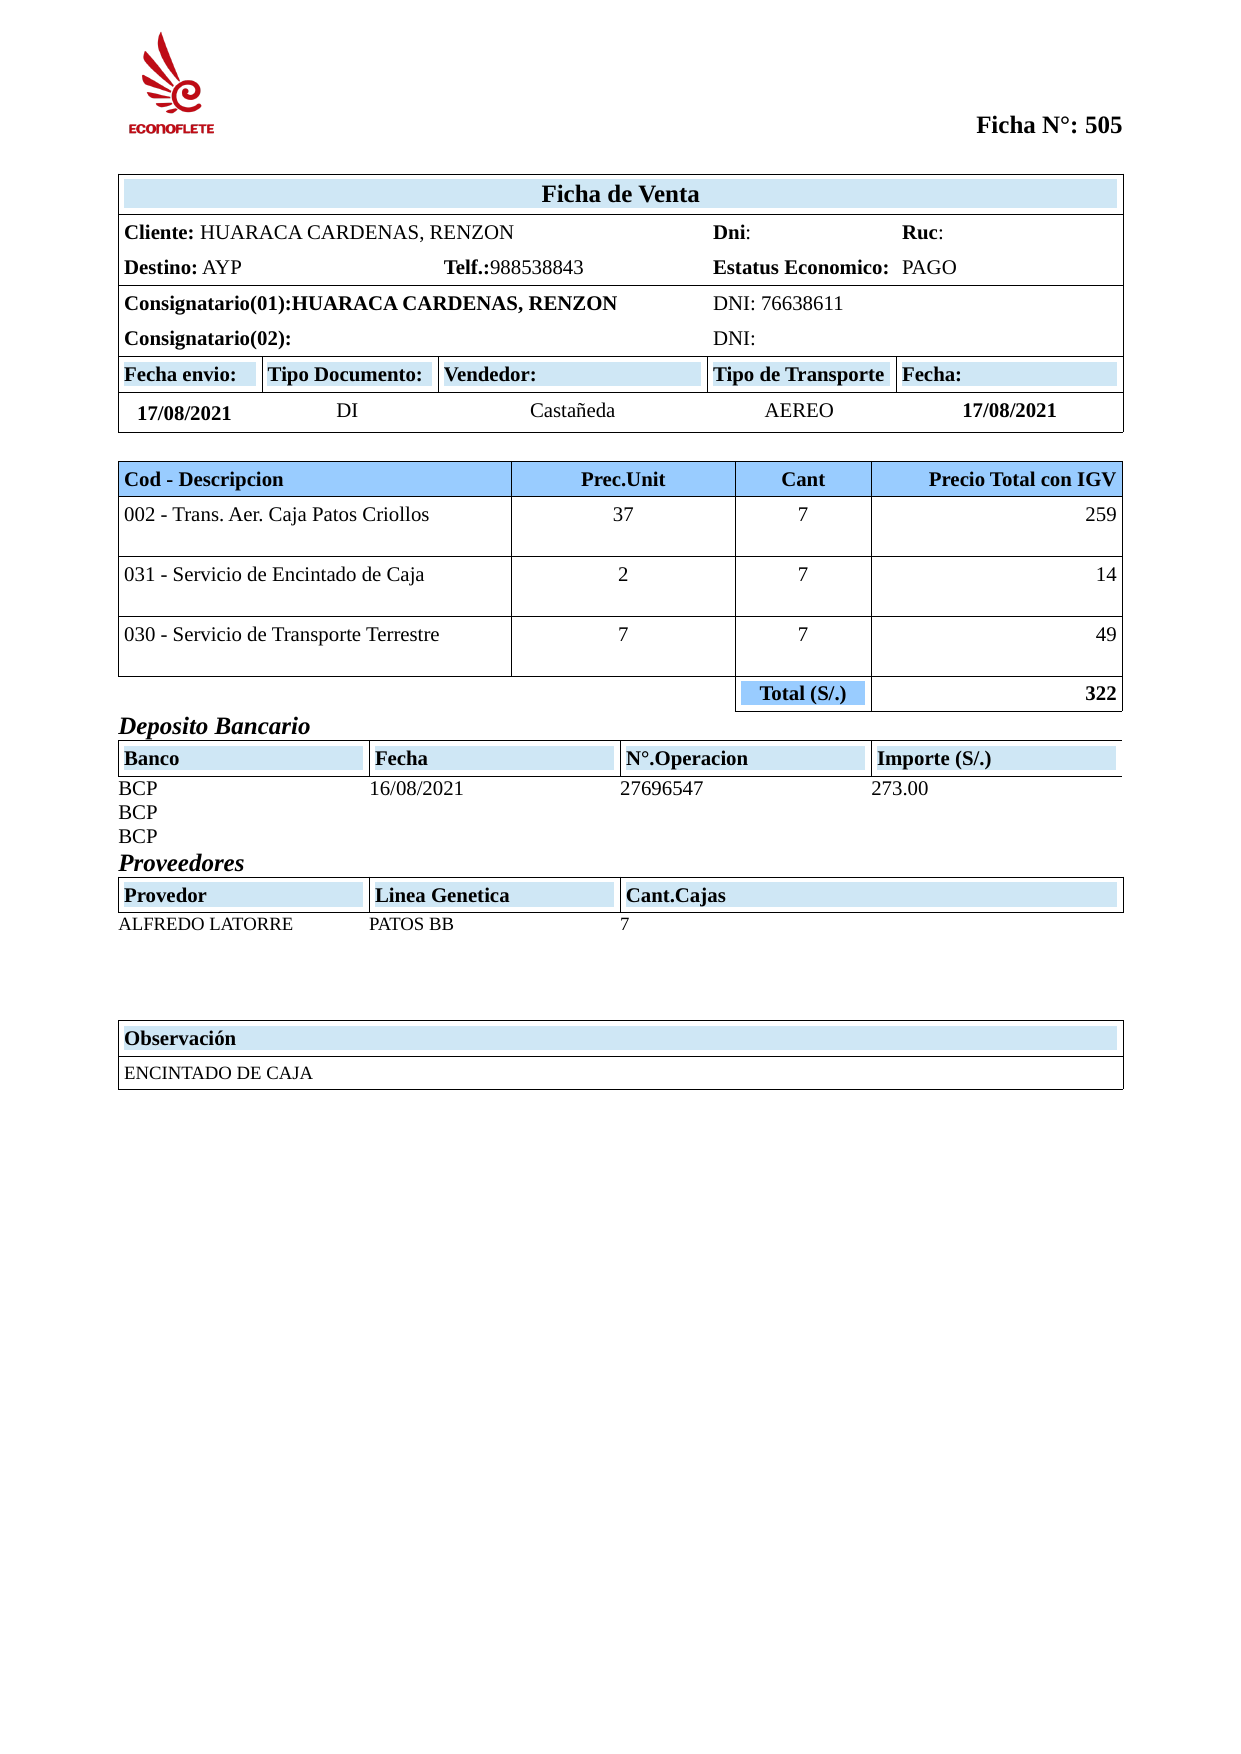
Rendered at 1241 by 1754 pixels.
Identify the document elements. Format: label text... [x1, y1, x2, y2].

table_cell Tipo Documento: [263, 357, 438, 392]
table_header Banco [119, 741, 369, 776]
table_cell Vendedor: [439, 357, 707, 392]
table_cell Tipo de Transporte [708, 357, 896, 392]
table_cell PAGO [896, 249, 1123, 285]
table_cell [871, 800, 1122, 824]
table_cell 49 [872, 617, 1122, 676]
table_cell 259 [872, 497, 1122, 556]
table_cell DNI: 76638611 [707, 286, 1123, 321]
table_cell [620, 956, 1123, 977]
table_cell [118, 977, 369, 999]
table_cell [369, 934, 620, 956]
table_cell 7 [512, 617, 735, 676]
table_cell 27696547 [620, 777, 871, 800]
table_cell Total (S/.) [736, 677, 871, 711]
table_header Linea Genetica [370, 878, 620, 912]
table_cell 14 [872, 557, 1122, 616]
table_cell [620, 934, 1123, 956]
table_cell Telf.:988538843 [438, 249, 707, 285]
table_cell Ruc: [896, 215, 1123, 249]
table_cell BCP [118, 824, 369, 848]
table_cell [118, 677, 511, 711]
table_cell [369, 977, 620, 999]
table_cell 7 [736, 497, 871, 556]
table_cell [620, 977, 1123, 999]
table_cell 7 [736, 557, 871, 616]
table_cell 17/08/2021 [119, 393, 262, 432]
table_cell ALFREDO LATORRE [118, 913, 369, 934]
table_cell Consignatario(01):HUARACA CARDENAS, RENZON [119, 286, 707, 321]
table_header N°.Operacion [621, 741, 871, 776]
table_cell BCP [118, 777, 369, 800]
table_cell BCP [118, 800, 369, 824]
table_cell 030 - Servicio de Transporte Terrestre [119, 617, 511, 676]
table_header Cod - Descripcion [119, 462, 511, 496]
table_cell [620, 824, 871, 848]
table_cell Dni: [707, 215, 896, 249]
table_cell 2 [512, 557, 735, 616]
table_cell Destino: AYP [119, 249, 438, 285]
table_header Observación [119, 1021, 1123, 1056]
table_cell [118, 934, 369, 956]
table_cell 031 - Servicio de Encintado de Caja [119, 557, 511, 616]
table_cell 17/08/2021 [896, 393, 1123, 432]
table_header Fecha [370, 741, 620, 776]
table_cell [369, 824, 620, 848]
picture [118, 31, 225, 134]
table_cell PATOS BB [369, 913, 620, 934]
table_cell DI [262, 393, 438, 432]
table_header Precio Total con IGV [872, 462, 1122, 496]
table_cell 7 [620, 913, 1123, 934]
table_cell 273.00 [871, 777, 1122, 800]
table_cell AEREO [707, 393, 896, 432]
table_cell DNI: [707, 321, 1123, 356]
table_header Cant [736, 462, 871, 496]
table_header Ficha de Venta [119, 175, 1123, 214]
table_header Provedor [119, 878, 369, 912]
table_header Prec.Unit [512, 462, 735, 496]
table_cell Fecha: [897, 357, 1123, 392]
table_cell [369, 956, 620, 977]
table_cell ENCINTADO DE CAJA [119, 1057, 1123, 1089]
table_cell Consignatario(02): [119, 321, 707, 356]
table_header Importe (S/.) [872, 741, 1122, 776]
table_header Cant.Cajas [621, 878, 1123, 912]
table_cell [369, 999, 620, 1020]
text Deposito Bancario [118, 711, 1122, 740]
table_cell [118, 999, 369, 1020]
table_cell [620, 800, 871, 824]
table_cell [871, 824, 1122, 848]
table_cell 322 [872, 677, 1122, 711]
table_cell [118, 956, 369, 977]
table_cell [620, 999, 1123, 1020]
table_cell 7 [736, 617, 871, 676]
table_cell 37 [512, 497, 735, 556]
table_cell Fecha envio: [119, 357, 262, 392]
table_cell [511, 677, 735, 711]
table_cell 002 - Trans. Aer. Caja Patos Criollos [119, 497, 511, 556]
table_cell 16/08/2021 [369, 777, 620, 800]
text Proveedores [118, 848, 1122, 877]
table_cell [369, 800, 620, 824]
table_cell Cliente: HUARACA CARDENAS, RENZON [119, 215, 707, 249]
table_cell Estatus Economico: [707, 249, 896, 285]
table_cell Castañeda [438, 393, 707, 432]
